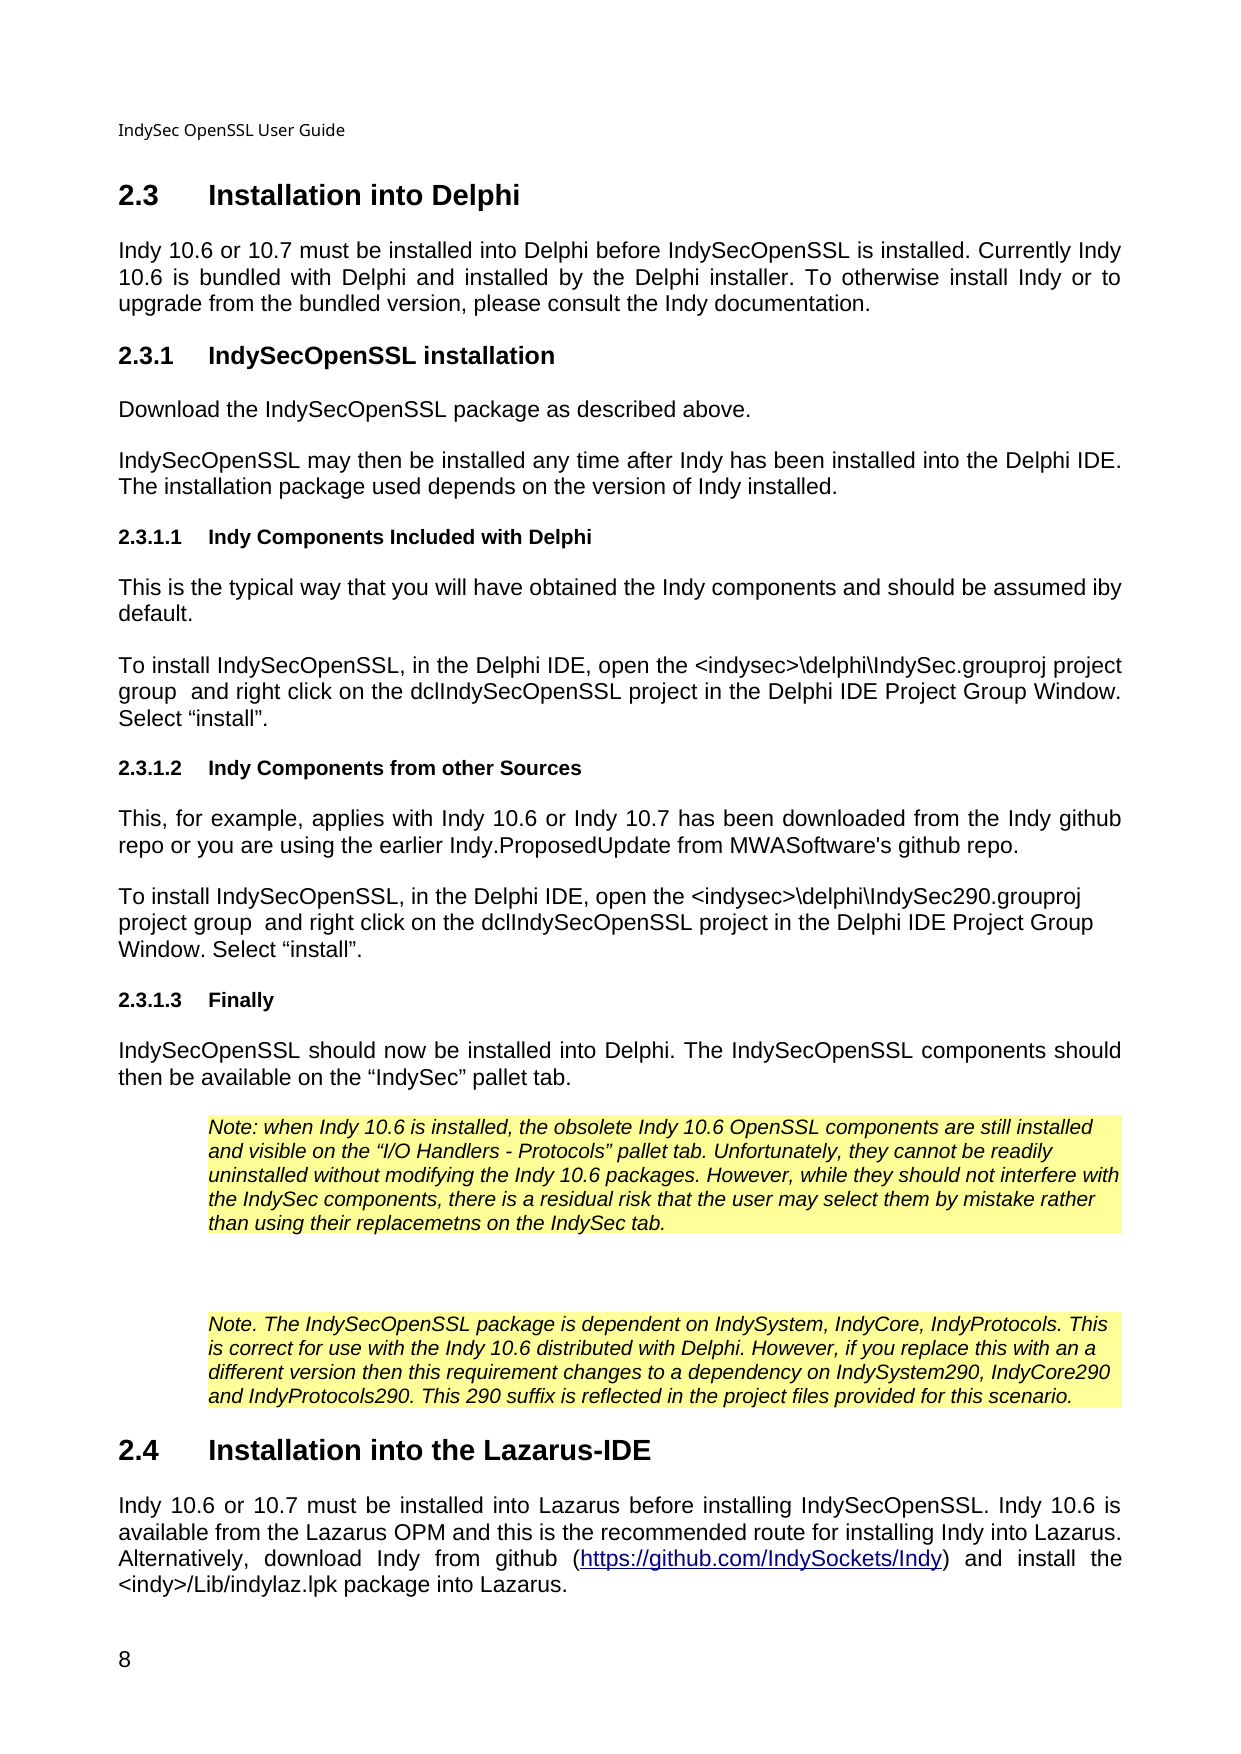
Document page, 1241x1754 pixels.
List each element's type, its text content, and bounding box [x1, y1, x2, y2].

text To install IndySecOpenSSL, in the Delphi IDE, open the <indysec>\delphi\IndySec290.grouproj project group and right click on the dclIndySecOpenSSL project in the Delphi IDE Project Group Window. Select “install”. [118, 883, 1122, 962]
text Indy 10.6 or 10.7 must be installed into Lazarus before installing IndySecOpenSSL. Indy 10.6 is available from the Lazarus OPM and this is the recommended route for installing Indy into Lazarus. Alternatively, download Indy from github (https://github.com/IndySockets/Indy) and install the <indy>/Lib/indylaz.lpk package into Lazarus. [118, 1492, 1122, 1598]
text This, for example, applies with Indy 10.6 or Indy 10.7 has been downloaded from the Indy github repo or you are using the earlier Indy.ProposedUpdate from MWASoftware's github repo. [118, 805, 1122, 858]
text IndySecOpenSSL should now be installed into Delphi. The IndySecOpenSSL components should then be available on the “IndySec” pallet tab. [118, 1037, 1122, 1090]
subtitle Finally [118, 988, 1122, 1012]
text To install IndySecOpenSSL, in the Delphi IDE, open the <indysec>\delphi\IndySec.grouproj project group and right click on the dclIndySecOpenSSL project in the Delphi IDE Project Group Window. Select “install”. [118, 652, 1122, 731]
subtitle Installation into Delphi [118, 178, 1122, 212]
subtitle IndySecOpenSSL installation [118, 341, 1122, 370]
text Note. The IndySecOpenSSL package is dependent on IndySystem, IndyCore, IndyProtocols. This is correct for use with the Indy 10.6 distributed with Delphi. However, if you replace this with an a different version then this requirement changes to a dependency on IndySystem290, IndyCore290 and IndyProtocols290. This 290 suffix is reflected in the project files provided for this scenario. [208, 1312, 1122, 1408]
subtitle Indy Components Included with Delphi [118, 524, 1122, 548]
subtitle Indy Components from other Sources [118, 756, 1122, 780]
text Indy 10.6 or 10.7 must be installed into Delphi before IndySecOpenSSL is installed. Currently Indy 10.6 is bundled with Delphi and installed by the Delphi installer. To otherwise install Indy or to upgrade from the bundled version, please consult the Indy documentation. [118, 237, 1122, 316]
text IndySecOpenSSL may then be installed any time after Indy has been installed into the Delphi IDE. The installation package used depends on the version of Indy installed. [118, 447, 1122, 499]
text Download the IndySecOpenSSL package as described above. [118, 396, 1122, 422]
text Note: when Indy 10.6 is installed, the obsolete Indy 10.6 OpenSSL components are still installed and visible on the “I/O Handlers - Protocols” pallet tab. Unfortunately, they cannot be readily uninstalled without modifying the Indy 10.6 packages. However, while they should not interfere with the IndySec components, there is a residual risk that the user may select them by mistake rather than using their replacemetns on the IndySec tab. [208, 1115, 1122, 1234]
subtitle Installation into the Lazarus-IDE [118, 1433, 1122, 1467]
text This is the typical way that you will have obtained the Indy components and should be assumed iby default. [118, 574, 1122, 627]
